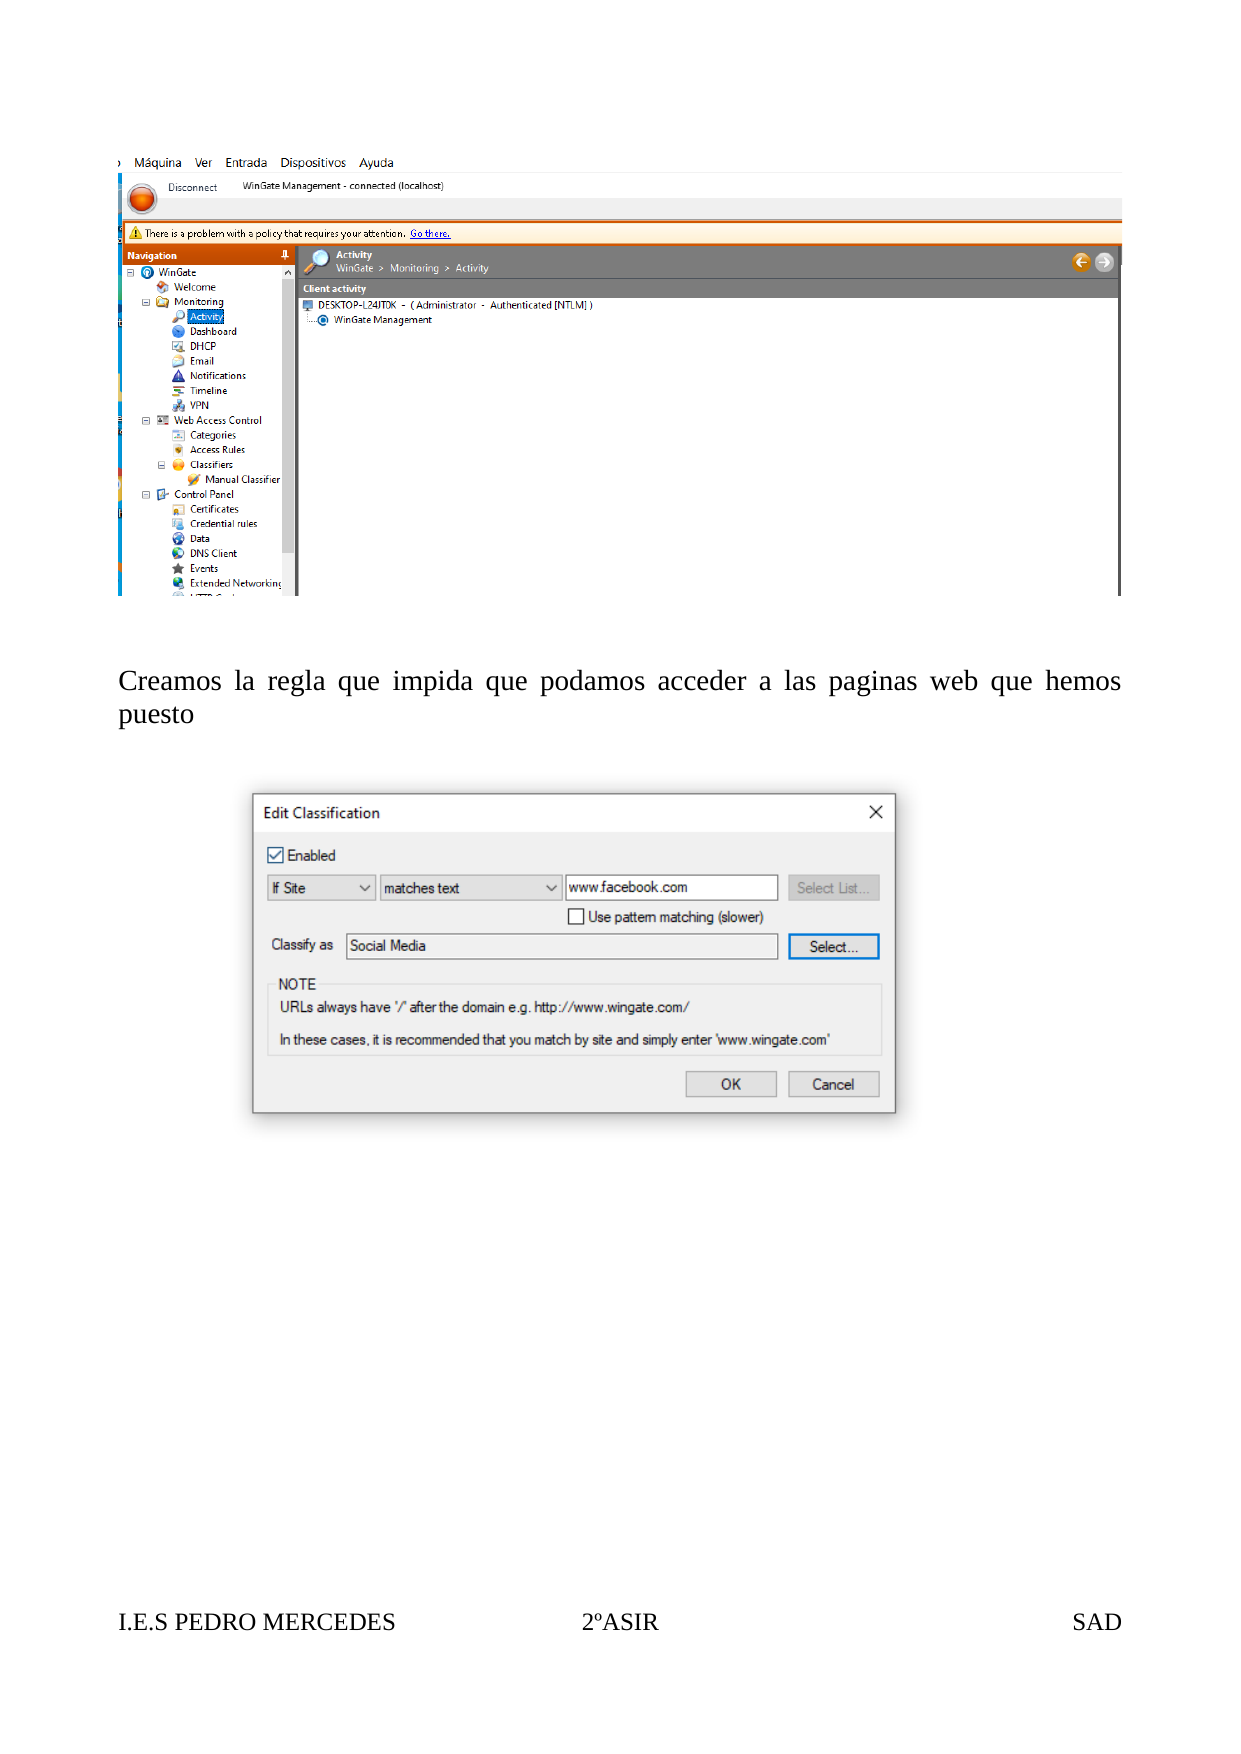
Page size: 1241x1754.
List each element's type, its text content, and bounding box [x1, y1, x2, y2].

picture [182, 737, 1034, 1220]
text Creamos la regla que impida que podamos acceder a las paginas web que hemos puesto [118, 663, 1122, 730]
picture [118, 151, 1123, 596]
